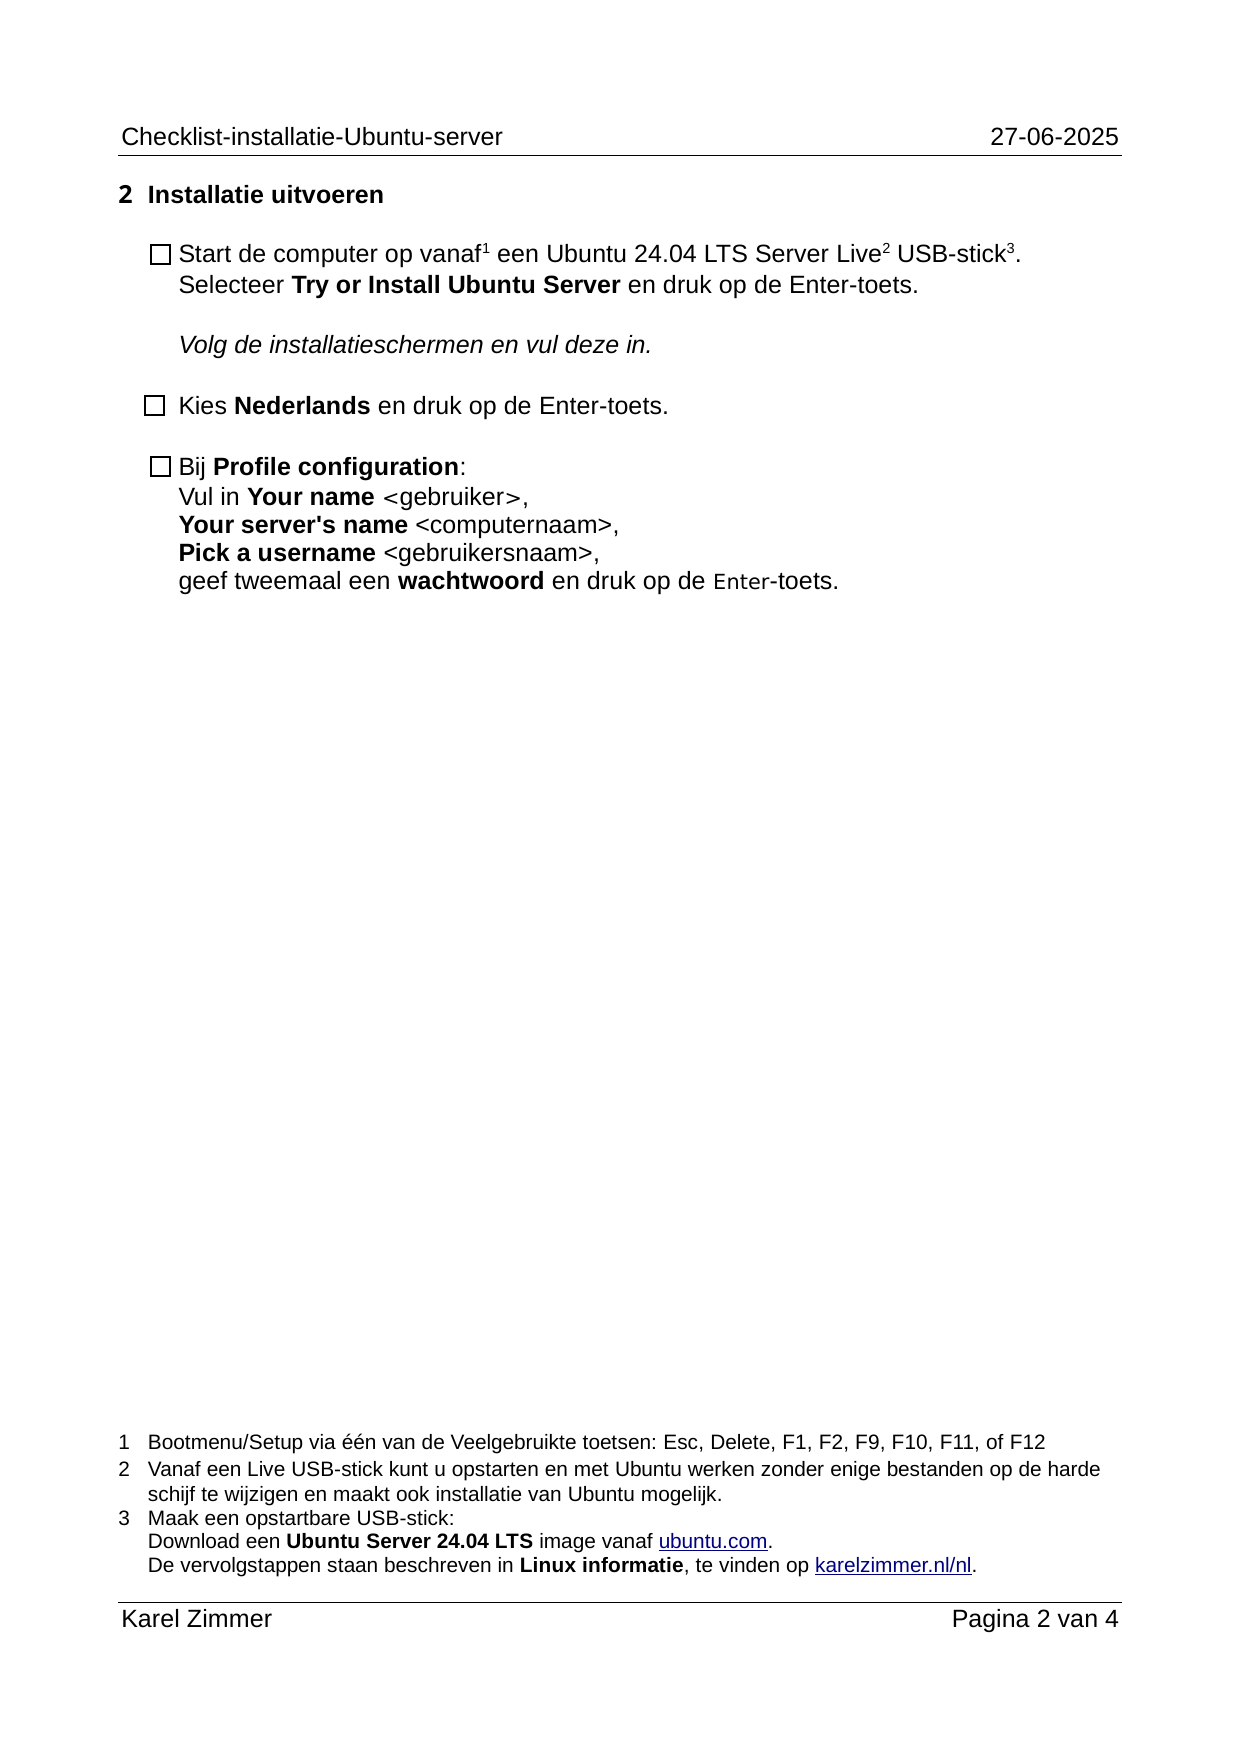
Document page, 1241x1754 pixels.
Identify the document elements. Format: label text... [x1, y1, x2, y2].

table_cell Kies Nederlands en druk op de Enter-toets. [177, 391, 1122, 421]
table_cell [142, 391, 177, 421]
table_cell [118, 300, 142, 330]
table_cell [142, 482, 177, 596]
table_cell [118, 451, 142, 482]
table_cell Selecteer Try or Install Ubuntu Server en druk op de Enter-toets. [177, 269, 1122, 300]
table_header Start de computer op vanaf een Ubuntu 24.04 LTS Server Live USB-stick. [177, 239, 1122, 269]
table_header [142, 239, 177, 269]
table_cell [142, 421, 177, 451]
table_cell Volg de installatieschermen en vul deze in. [177, 330, 1122, 360]
table_cell [142, 269, 177, 300]
table_cell [177, 421, 1122, 451]
table_cell [142, 360, 177, 391]
table_header [118, 239, 142, 269]
table_cell [142, 451, 177, 482]
table_cell [118, 391, 142, 421]
table_cell [118, 421, 142, 451]
table_cell Bij Profile configuration: [177, 451, 1122, 482]
table_cell [142, 330, 177, 360]
table_cell Vul in Your name <gebruiker>, Your server's name <computernaam>, Pick a username <gebruikersnaam>, geef tweemaal een wachtwoord en druk op de Enter-toets. [177, 482, 1122, 596]
list Installatie uitvoeren [118, 177, 1122, 211]
table_cell [118, 482, 142, 596]
table_cell [118, 330, 142, 360]
table_cell [177, 360, 1122, 391]
table_cell [177, 300, 1122, 330]
table_cell [142, 300, 177, 330]
table_cell [118, 360, 142, 391]
table_cell [118, 269, 142, 300]
